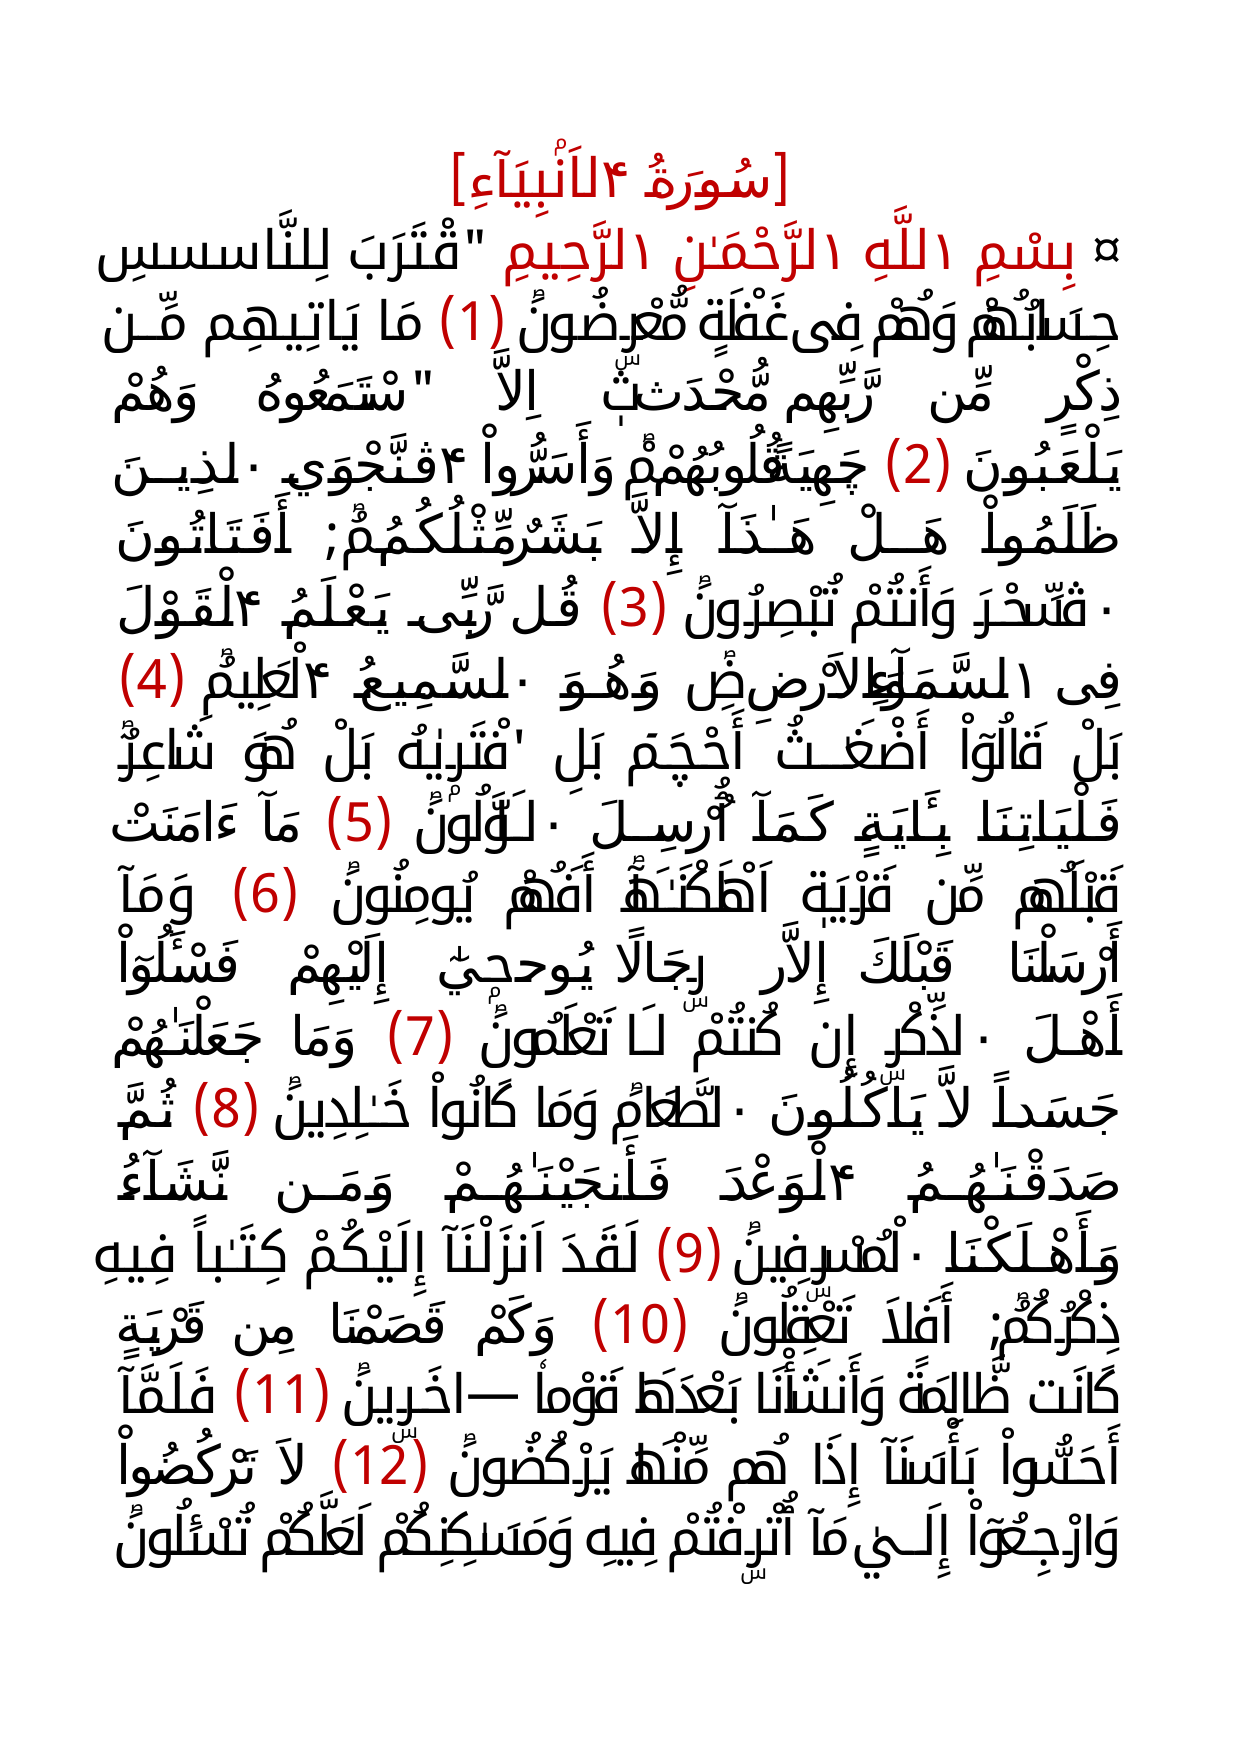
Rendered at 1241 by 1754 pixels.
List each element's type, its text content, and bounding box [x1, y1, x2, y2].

subtitle [سُورَةُ ۴لاَنۢبِيَآءِ] [118, 147, 1122, 219]
text ¤ بِسْمِ ۱للَّهِ ۱لرَّحْمَـٰنِ ۱لرَّحِيمِ "قْتَرَبَ لِلنَّاسسسِ حِسَابُهُمْ وَهُمْ فِى غَفْلَةٍ مُّعْرۣضُونَؐ (1) مَا يَاتِيهِم مِّــن ذِكْرٍ مِّن رَّبِّهِم مُّحْدَثٖ اِلاَّ "سْتَمَعُوهُ وَهُمْ يَلْعَبُونَ (2) چَهِيَةً قُلُوبُهُمْؐ وَأَسَرُّواْ ۴ڤنَّجْوَي ۰لذِيــنَ ظَلَمُواْ هَــلْ هَـٰذَآ إِلاَّ بَشَرٌ مِّثْلُكُمُؐ; أَفَتَاتُونَ ۰ڤسِّحْرَ وَأَنتُمْ تُبْصِرُونَؐ (3) قُل رَّبِّى يَعْلَمُ ۴لْقَوْلَ فِى ۱لسَّمَآءِ وَالاَرْضِؐ وَهُوَ ۰لسَّمِيعُ ۴لْعَلِيمُؐ (4) بَلْ قَالُوٓاْ أَضْغَـٰــثُ أَحْچَمٙ بَلِ 'فْتَرۭيٰهُ بَلْ هُوَ شَاعِرٌؐ فَلْيَاتِنَا بِـَٔايَةٍ كَمَآ ٱُرْسِــلَ ۰لاَوَّلُونَؐ (5) مَآ ءَامَنَتْ قَبْلَهُم مِّن قَرْيَةٖ اَهْلَكْنَـٰهَآؐ أَفَهُمْ يُومِنُونَؐ (6) وَمَآ أَرْسَلْنَا قَبْلَكَ إِلاَّ رۣجَالًا يُوحۭيٰٓ إِلَيْهِمْ فَسْـَٔلُوٓاْ أَهْلَ ۰لذِّكْرۣ إِن كُنتُمْ لاَ تَعْلَمُونَؐ (7) وَمَا جَعَلْنَـٰهُمْ جَسَداً لاَّ يَاكُلُونَ ۰لطَّعَامَؐ وَمَا كَانُواْ خَـٰلِدِينَؐ (8) ثُمَّ صَدَقْنَـٰهُمُ ۴لْوَعْدَ فَأَنجَيْنَـٰهُمْ وَمَــن نَّشَآءُ وَأَهْلَكْنَا ۰لْمُسْرۣفِينَؐ (9) لَقَدَ اَنزَلْنَآ إِلَيْكُمْ كِتَـٰباً فِيهِ ذِكْرُكُمُؐ; أَفَلاَ تَعْقِلُونَؐ (10) وَكَمْ قَصَمْنَا مِن قَرْيَةٍ كَانَت ظَّالِمَةً وَأَنشَأْنَا بَعْدَهَا قَوْماٗ —اخَرۣينَؐ (11) فَلَمَّآ أَحَسُّواْ بَأْسَنَآ إِذَا هُم مِّنْهَا يَرْكُضُونَؐ (12) لاَ تَرْكُضُواْ وَارْجِعُوٓاْ إِلَــيٰ مَآ ٱُتْرۣفْتُمْ فِيهِ وَمَسَـٰكِنِكُمْ لَعَلَّكُمْ تُسْـَٔلُونَؐ (13) قَالُواْ يَـٰوَيْلَنَآ إِنَّا كُنَّا ظَـٰلِمِينَؐ (14) ® فَمَا زَالَت تِّلْكَ دَعْوۭيٰهُمْ حَتَّيٰ جَعَلْنَـٰهُمْ حَصِيداٗ خَـٰمِدِينَؐ (15) وَمَا خَلَقْنَا ۰لسَّمَآءَ وَالاَرْضَ وَمَا بَيْنَهُمَا چَعِبِينَؐ (16) لَوَ اَرَدْنَآ أَن نَّتَّخِذَ لَهْواً لاَّتَّخَذْنَـٰهُ مِــن لَّدُنَّآؐ إِن كُنَّا فَـٰعِلِينَؐ (17) بَلْ نَقْذِفُ بِالْحَقِّ عَلَي ۰لْبَـٰطِلِ فَيَدْمَغُهُ„ فَإِذَا هُوَ زَاهِقٌؐ وَلَكُمُ ۴لْوَيْـلُ مِمَّا تَصِفُونَؐ (18) وَلَهُ„ مَـن فِى ۱لسَّمَـٰوَ؛تِ وَالاَرْضِؐ وَمَنْ عِندَهُ„ لاَ يَسْتَكْبِرُونَ عَنْ عِبَادَتِهِ” وَلاَ يَسْتَحْسِرُونَؐ (19) يُسَبِّحُونَ ۰ليْلَ وَالنَّهَارَ لاَ يَفْتُرُونَؐ (20) أَمِ 'تَّخَذُوٓاْ ءَالِهَةً مِّــنَ ۰لاَرْضضضِ هُمْ يُنشِرُونَؐ (21) لَوْ كَانَ فِيهِمَآ ءَالِهَة٘ اِلاَّ ۰للَّهُ لَفَسَدَتَاؐ فَسُبْحَـٰــنَ ۰للَّهِ رَبِّ ۱لْعَرْشِ عَمَّا يَصِفُونَؐ (22) لاَ يُسْـَٔــلُ عَمَّا يَفْعَلُؐ وَهُمْ يُسْـَٔلُونَؐ (23) أَمِ 'تَّخَذُواْ مِن دُونِهِ“ ءَالِهَةًؐ قُــلْ هَاتُواْ بُرْهَـٰنَكُمْؐ هَـٰذَا ذِكْرُ مَن مَّعِى وَذِكْرُ مَن قَبْلِىؐ بَــلَ اَكْثَرُهُمْ لاَ يَعْلَمُونَ ۰لْحَقَّ فَهُم مُّعْرۣضُونَؐ (24) وَمَآ أَرْسَلْنَا مِــن قَبْلِــكَ مِن رَّسُولٖ اِلاَّ يُوحۭيٰٓ إِلَيْهِ أَنَّهُ„ لآَ إِچَهَ إِلٓاَّ أَنَا فَاعْبُدُونِؐ (25) وَقَالُواْ èتَّخَذَ ۰لرَّحْمَـٰنُ وَلَداًؐ سُبْحَـٰنَهُؐ, بَلْ عِبَادٌ مُّكْرَمُونَؐ (26) لاَ يَسْبِقُونَهُ„ بِالْقَوْلِ وَهُم بِأَمْرۣهِ” يَعْمَلُونَؐ (27) يَعْلَمُ مَا بَيْنَ أَيْدِيهِمْ وَمَا خَلْفَهُمْؐ وَلاَ يَشْفَعُونَ إِلاَّ لِمَنِ 'رْتَضۭيٰ وَهُم مِّــنْ خَشْيَتِهِ” مُشْفِقُونَؐ (28) وَمَنْ يَّقُلْ مِنْهُمُ; إِنِّـيَ إِچَهٌ مِّن دُونِهِ” فَذَ؛لِــكَ نَجْزۣيهِ جَهَنَّمَؐ كَذَ؛لِــكَ نَجْزۣى ۱لظَّـٰلِمِينَؐ (29) © أَوَلَمْ يَرَ ۰لذِيــنَ كَفَرُوٓاْ أَنَّ ۰لسَّمَـٰوَ؛تِ وَالاَرْضضضَ كَانَتَا رَتْقاً فَفَتَقْنَـٰهُمَاؐ وَجَعَلْنَا مِــنَ ۰لْمَآءِ كُلَّ شَيْءٖ حَي؉ّؐ اَفَلاَ يُومِنُونَؐ (30) وَجَعَلْنَا فِى ۱لاَرْضِ رَوَ؛سِيَ أَن تَمِيدَ بِهِمْؐ وَجَعَلْنَا فِيهَا فِجَاجاً سُبُلًا لَّعَلَّهُمْ يَهْتَدُونَؐ (31) وَجَعَلْنَا ۰لسَّمَآءَ سَقْفاً مَّحْفُوظاًؐ وَهُمْ عَــنَ —ايَـٰتِهَا مُعْرۣضُونَؐ (32) وَهُوَ ۰ﻟ﮲ خَلَقَ ۰ليْلَ وَالنَّهَارَ وَالشَّمْسَ وَالْقَمَرَؐ كُلٌّ فِى فَلَكٍ يَسْبَحُونَؐ (33) وَمَا جَعَلْنَا لِبَشَرٍ مِّــن قَبْلِــكَ ۰لْخُلْدَؐ أَفَإِيْن مِّــتَّ فَهُمُ ۴لْخَـٰلِدُونَؐ (34) كُلُّ نَفْــسٍ ذَآئِقَةُ ۴لْمَوْتِؐ وَنَبْلُوكُم بِالشَّرّۣ وَالْخَيْرۣ فِتْنَةًؐ وَإِلَيْنَا تُرْجَعُونَؐ (35) وَإِذَا رۭءۭاكَ ۰لذِيــنَ كَفَرُوٓاْ إِنْ يَّتَّخِذُونَــكَ إِلاَّ هُزُؤاٗؐ اَهَـٰذَا ۰ﻟ﮲ يَذْكُرُ ءَالِهَتَكُمْ وَهُم بِذِكْرۣ ۱لرَّحْمَـٰــنۣ هُمْ كَـٰفِرُونَؐ (36) خُلِقَ ۰لِانسَـٰنُ مِنْ عَجَــلٍؐ سَٱُوْرۣيكُمُ; ءَايَـٰتِى فَلاَ تَسْتَعْجِلُونِؐ (37) وَيَقُولُونَ مَتۭــيٰ هَـٰذَا ۰لْوَعْدُ إِن كُنتُمْ صَـٰدِقِينَؐ (38) لَوْ يَعْلَمُ ۴لذِيــنَ كَفَرُواْ حِيــنَ لاَ يَكُفُّونَ عَنْ وُّجُوهِهِمُ ۴لنَّارَ وَلاَ عَــن ظُهُورۣهِمْ وَلاَ هُمْ يُنصَرُونَؐ (39) بَـلْ تَاتِيهِم بَغْتَةً فَتَبْهَتُهُمْ فَلاَ يَسْتَطِيعُونَ رَدَّهَا وَلاَ هُمْ يُنظَرُونَؐ (40) وَلَقَدُ ۶سْتُهْزۣىَٔ بِرُسُلٍ مِّن قَبْلِكَ فَحَاقَ بِالذِيــنَ سَخِرُواْ مِنْهُم مَّا كَانُواْ بِهِ” يَسْتَهْزۣءُونَؐ (41) ® قُلْ مَنْ يَّكْلَؤُكُم بِاليْلِ وَالنَّهۭارۣ مِنَ ۰لرَّحْمَـٰنِؐ بَـلْ هُمْ عَن ذِكْرۣ رَبِّهِم مُّعْرۣضُونَؐ (42) أَمْ لَهُمُ; ءَالِهَةٌ تَمْنَعُهُم مِّن دُونِنَاؐ لاَ يَسْتَطِيعُونَ نَصْرَ أَنفُسِهِمْ وَلاَ هُم مِّنَّا يُصْحَبُونَؐ (43) بَلْ مَتَّعْنَا هَـٰٓؤُلآَءِ وَءَابَآءَهُمْ حَتَّيٰ طَالَ عَلَيْهِمُ ۴لْعُمُرُؐ أَفَلاَ يَرَوْنَ أَنَّا نَاتِى ۱لاَرْضضضَ نَنقُصُهَا مِنَ اَطْرَافِهَآؐ أَفَهُمُ ۴لْغَـٰلِبُونَؐ (44) قُـلِ اِنَّمَآ ٱُنذِرُكُم بِالْوَحْيِؐ وَلاَ يَسْمَعُ ۴لصُّمُّ ۴لدُّعَآءَ اۭذَا مَا يُنذَرُونَؐ (45) وَلَئِن مَّسَّتْهُمْ نَفْحَةٌ مِّــنْ عَذَابِ رَبِّــكَ لَيَقُولُنَّ يَـٰوَيْلَنَآ إِنَّا كُنَّا ظَـٰلِمِينَؐ (46) وَنَضَعُ ۴لْمَوَ؛زۣينَ ۰لْقِسْطَ لِيَوْمِ ۱لْقِيَـٰمَةِ فَلاَ تُظْلَمُ نَفْسٌ شَيْـٔاًؐ وَإِن كَانَ مِثْقَالُ حَبَّةٍ مِّنْ خَرْدَلٖ اَتَيْنَا بِهَا وَكَفۭيٰ بِنَا حَـٰسِبِينَؐ (47) وَلَقَدَ —اتَيْنَا مُوسۭيٰ وَهَـٰرُونَ ۰لْفُرْقَانَ وَضِيَآءً وَذِكْراً لِّلْمُتَّقِينَ (48) ۰لذِينَ يَخْشَوْنَ رَبَّهُم بِالْغَيْبِ وَهُم مِّــنَ ۰لسَّاعَةِ مُشْفِقُونَؐ (49) وَهَـٰذَا ذِكْرٌ مُّبَـٰرَككك٘ اَنزَلْنَـٰهُؐ أَفَأَنتُمْ لَهُ„ مُنكِرُونَؐ (50) ¥ وَلَقَدَ —اتَيْنَآ إِبْرَ؛هِيمَ رُشْدَهُ„ مِن قَبْلُ وَكُنَّا بِهِ” عَـٰلِمِينَؐ (51) إِذْ قَالَ لَأِبِيهِ وَقَوْمِهِ” مَا هَـٰذِهِ ۱لتَّمَاثِيلُ ۴لتِىٓ أَنتُمْ لَهَا عَـٰكِفُونَؐ (52) قَالُواْ وَجَدْنَآ ءَابَآءَنَا لَهَا عَـٰبِدِينَؐ (53) قَالَ لَقَدْ كُنتُمُ; أَنتُمْ وَءَابَآؤُكُمْ فِى ضَچَـلٍ مُّبِينٍؐ (54) قَالُوٓاْ أَجِيؔتَنَا بِالْحَقِّ أَمَ اَنتَ مِــنَ ۰لچَّـعِبِينَؐ (55) قَالَ بَل رَّبُّكُمْ رَبُّ ۴لسَّمَـٰوَ؛تِ وَالاَرْضِ ۱ﻟ﮲ فَطَرَهُنَّؐ وَأَنَا عَلَــيٰ ذَ؛لِكُم مِّنَ ۰لشَّـٰهِدِينَؐ (56) وَتَاللَّهِ لَأَكِيدَنَّ أَصْنَـٰمَكُم بَعْدَ أَن تُوَلُّواْ مُدْبِـرۣينَؐ (57) فَجَعَلَهُمْ جُذَ؛ذاٗ اِلاَّ كَبِيراً لَّهُمْ لَعَلَّهُمُ; إِلَيْهِ يَرْجِعُونَؐ (58) قَالُواْ مَـن فَعَلَ هَـٰذَا بِـَٔالِهَتِنَآ إِنَّهُ„ لَمِــنَ ۰لظَّـٰلِمِينَؐ (59) قَالُواْ سَمِعْنَا فَتيً يَذْكُرُهُمْ يُقَالُ لَهُ; إِبْرَ؛هِيمُؐ (60) قَالُواْ فَاتُواْ بِهِ” عَلَــيٰٓ أَعْيُـنِ ۱لنَّاسسسِ لَعَلَّهُمْ يَشْهَدُونَؐ (61) قَالُوٓاْ ءَآنــتَ فَعَلْــتَ هَـٰذَا بِـَٔالِهَتِنَا يَـٰٓإِبْرَ؛هِيمُؐ (62) قَالَ بَلْ فَعَلَهُ„ كَبِيرُهُمْ هَـٰذَا فَسْـَٔلُوهُمُ; إِن كَانُواْ يَنطِقُونَؐ (63) فَرَجَعُوٓاْ إِلَــيٰٓ أَنفُسِهِمْ فَقَالُوٓاْ إِنَّكُمُ; أَنتُمُ ۴لظَّـٰلِمُونَؐ (64) ثُمَّ نُكِسُواْ عَلَيٰ رُءُوسِهِمْؐ لَقَدْ عَلِمْتَ مَا هَـٰٓؤُلآَءِ يَنطِقُونَؐ (65) قَالَ أَفَتَعْبُدُونَ مِن دُونِ ۱للَّهِ مَا لاَ يَنفَعُكُمْ شَيْـٔاً وَلاَ يَضُرُّكُمُؐ; ٱُفٍّ لَّكُمْ وَلِمَا تَعْبُدُونَ مِن دُونِ ۱للَّهِؐ أَفَلاَ تَعْقِلُونَؐ (66) قَالُواْ حَرّۣقُوهُ وَانصُرُوٓاْ ءَالِهَتَكُمُ; إِن كُنتُمْ فَـٰعِلِينَؐ (67) قُلْنَا يَـٰنَارُ كُونِى بَرْداً وَسَچَماٗ عَلَيٰٓ إِبْرَ؛هِيمَؐ (68) وَأَرَادُواْ بِهِ” كَيْداً فَجَعَلْنَـٰهُمُ ۴لاَخْسَرۣينَؐ (69) وَنَجَّيْنَـٰهُ وَلُوطاٗ اِلَــي ۰لاَرْضِ ۱لتِى بَـٰرَكْنَا فِيهَا لِلْعَـٰلَمِينَؐ (70) وَوَهَبْنَا لَهُ; إِسْحَـٰقَؐ وَيَعْقُوبَ نَافِلَةًؐ وَكُلًاّ جَعَلْنَا صَـٰڤِحِينَؐ (71) ® وَجَعَلْنَـٰهُمُ; أَئمَّةً يَهْدُونَ بِأَمْرۣنَاؐ وَأَوْحَيْنَآ إِلَيْهِمْ فِعْــلَ ۰لْخَيْرَ؛تِ وَإِقَامَ ۰لصَّلَوٰةِ وَإِيتَآءَ ۰لزَّكَوٰةِؐ وَكَانُواْ لَنَا عَـٰبِدِينَؐ (72) وَلُوطاٗ —اتَيْنَـٰهُ حُكْماً وَعِلْماًؐ وَنَجَّيْنَـٰهُ مِــنَ ۰لْقَرْيَةِ ۱لتِى كَانَت تَّعْمَــلُ ۴لْخَبَـٰٓئِثَؐ إِنَّهُمْ كَانُواْ قَوْمَ سَوْءٍ فَـٰسِقِينَؐ (73) وَأَدْخَلْنَـٰهُ فِى رَحْمَتِنَآؐ إِنَّهُ„ مِــنَ ۰ڤصَّـٰڤِحِينَؐ (74) وَنُوحاٗ اِذْ نَادۭيٰ مِن قَبْلُ فَاسْتَجَبْنَا لَهُ„ فَنَجَّيْنَـٰهُ وَأَهْلَهُ„ مِــنَ ۰لْكَرْبِ ۱لْعَظِيمِؐ (75) وَنَصَرْنَـٰهُ مِنَ ۰لْقَوْمِ ۱لذِيــنَ كَذَّبُواْ بِـَٔايَـٰتِنَآؐ إِنَّهُمْ كَانُواْ قَوْمَ سَوْءٍ فَأَغْرَقْنَـٰهُمُ; أَجْمَعِينَؐ (76) وَدَاوُﹼدَ وَ سُلَيْمَـٰنَ إِذْ يَحْكُمَـٰنِ فِى ۱لْحَرْثِ إِذْ نَفَشَتْ فِيهِ غَنَمُ ۴لْقَوْمِؐ وَكُنَّا لِحُكْمِهِمْ شَـٰهِدِينَؐ (77) فَفَهَّمْنَـٰهَا سُلَيْمَـٰنَؐ وَكُلٗاّ —اتَيْنَا حُكْماً وَعِلْماًؐ وَسَخَّرْنَا مَعَ دَاوُﹼدَ ۰لْجِبَالَ يُسَبِّحْنَ وَالطَّيْرَؐ وَكُنَّا فَـٰعِلِينَؐ (78) وَعَلَّمْنَـٰهُ صَنْعَةَ لَبُوسسسٍ لَّكُمْ ڤِيُحْصِنَكُم مِّنۢ بَأْسِكُمْؐ فَهَــلَ اَنتُمْ شَـٰكِرُونَؐ (79) وَلِسُلَيْمَـٰنَ ۰لرّۣيحَ عَاصِفَةً تَجْرۣى بِأَمْرۣهِ“ إِلَــي ۰لاَرْضِ ۱لتِى بَـٰرَكْنَا فِيهَاؐ وَكُنَّا بِكُلِّ شَيْءٖ عَـٰلِمِينَؐ (80) وَمِــنَ ۰لشَّيَـٰطِيــنۣ مَنْ يَّغُوصُونَ لَهُ„ وَيَعْمَلُونَ عَمَلًا دُونَ ذَ؛لِــكَؐ وَكُنَّا لَهُمْ حَـٰفِظِينَؐ (81) وَأَيُّوبَ إِذْ نَادۭيٰ رَبَّهُ; أَنِّى مَسَّنِــيَ ۰لضُّرُّ وَأَنــتَ أَرْحَمُ ۴لرَّ؛حِمِينَؐ (82) فَاسْتَجَبْنَا لَهُ„ فَكَشَفْنَا مَا بِهِ” مِــن ضُر؊ّؐ وَءَاتَيْنَـٰهُ أَهْلَهُ„ وَمِثْلَهُم مَّعَهُمْ رَحْمَةً مِّــنْ عِندِنَا وَذِكْرۭيٰ لِلْعَـٰبِدِينَؐ (83) وَإِسْمَـٰعِيلَ وَإِدْرۣيسَ وَذَا ۰لْكِفْلِؐ كُـلٌّ مِّنَ ۰لصَّـٰبِـرۣينَؐ (84) وَأَدْخَلْنَـٰهُمْ فِى رَحْمَتِنَآؐ إِنَّهُم مِّــنَ ۰ڤصَّـٰڤِحِينَؐ (85) © وَذَا ۰لنُّونِ إِذ ذَّهَبَ مُغَـٰضِباً فَظَنَّ أَن لَّــن نَّقْدِرَ عَلَيْهِ فَنَادۭيٰ فِى ۱لظُّلُمَـٰــتِ أَن لٓاَّ إِچَهَ إِلٓاَّ أَنــتَ سُبْحَـٰنَكَ إِنِّى كُنــتُ مِــنَ ۰لظَّـٰلِمِينَؐ (86) فَاسْتَجَبْنَا لَهُ„ وَنَجَّيْنَـٰهُ مِــنَ ۰لْغَم؋ّؐ وَكَذَ؛لِــكَ نُنجِى ۱لْمُومِنِينَؐ (87) وَزَكَرۣيَّآءَ اۭذْ نَادۭيٰ رَبَّهُ„ رَبِّ لاَ تَذَرْنِى فَرْداً وَأَنــتَ خَيْرُ ۴لْوَ؛رۣثِينَؐ (88) فَاسْتَجَبْنَا لَهُ„ وَوَهَبْنَا لَهُ„ يَحْيۭيٰ وَأَصْڤَحْنَا لَهُ„ زَوْجَهُؐ; إِنَّهُمْ كَانُواْ يُسَـٰرۣعُونَ فِى ۱لْخَيْرَ؛تتتِ وَيَدْعُونَنَا رَغَباً وَرَهَباً وَكَانُواْ لَنَا خَـٰشِعِينَؐ (89) وَالتِىٓ أَحْصَنَــتْ فَرْجَهَا فَنَفَخْنَا فِيهَا مِن رُّوحِنَا وَجَعَلْنَـٰهَا وَابْنَهَآ ءَايَةً لِّلْعَـٰلَمِينَؐ (90) إِنننَّ هَـٰذِهِ“ ٱُمَّتُكُمُ; ٱُمَّةً وَ؛حِدَةًؐ وَأَنَا رَبُّكُمْ فَاعْبُدُونِؐ (91) وَتَقَطَّعُوٓاْ أَمْرَهُم بَيْنَهُمْؐ كُلّﹲ اِلَيْنَا رَ؛جِعُونَؐ (92) فَمَنْ يَّعْمَلْ مِنَ ۰ڤصَّـٰڤِحَـٰــتِ وَهُوَ مُومِنٌ فَلاَ كُفْرَانَ لِسَعْيِهِؐ” وَإِنَّا لَهُ„ كَـٰتِبُونَؐ (93) وَحَرَ؛م٘ عَلَيٰ قَرْيَةٖ اَهْلَكْنَـٰهَآ أَنَّهُمْ لاَ يَرْجِعُونَؐ (94) حَتَّيٰٓ إِذَا فُتِحَــتْ يَاجُوجُ وَمَاجُوجُ وَهُم مِّــن كُــلّۣ حَدَبٍ يَنسِلُونَ (95) وَاقْتَرَبَ ۰لْوَعْدُ ۴لْحَقُّ فَإِذَا هِيَ شَـٰخِصَة٘ اَبْصَـٰرُ ۴لذِيــنَ كَفَرُواْ يَـٰوَيْلَنَا قَدْ كُنَّا فِى غَفْلَةٍ مِّــنْ هَـٰذَا بَــلْ كُنَّا ظَـٰلِمِينَؐ (96) إِنَّكُمْ وَمَا تَعْبُدُونَ مِن دُونِ ۱للَّهِ حَصَــبُ جَهَنَّمَ أَنتُمْ لَهَا وَ؛رۣدُونَؐ (97) لَوْ كَانَ هَـٰٓؤُلآَءِ -الِهَةً مَّا وَرَدُوهَاؐ وَكُلٌّ فِيهَا خَـٰلِدُونَؐ (98) لَهُمْ فِيهَا زَفِيرٌ وَهُمْ فِيهَا لاَ يَسْمَعُونَؐ (99) ® إِنَّ ۰لذِينَ سَبَقَتْ لَهُم مِّنَّا ۰لْحُسْنۭيٰٓ ٱُوْلَئِــكَ عَنْهَا مُبْعَدُونَؐ (100) لاَ يَسْمَعُونَ حَسِيسَهَا وَهُمْ فِى مَا "شْتَهَتَ اَنفُسُهُمْ خَـٰلِدُونَؐ (101) لاَ يَحْزُنُهُمُ ۴لْفَزَعُ ۴لاَكْبَرُؐ وَتَتَلَقّۭيٰهُمُ ۴لْمَلَئِكَةُ هَـٰذَا يَوْمُكُمُ ۴ﻟ﮲ كُنتُمْ تُوعَدُونَؐ (102) يَوْمَ نَطْوۣى ۱لسَّمَآءَ كَطَــيّۣ ۱ڤسِّجِلِّ لِلْكِتَـٰـــبِؐ كَمَا بَدَأْنَآ أَوَّلَ خَلْقٍ نُّعِيدُهُؐ, وَعْداٗ عَلَيْنَآؐ إِنَّا كُنَّا فَـٰعِلِينَؐ (103) وَلَقَدْ كَتَبْنَا فِى ۱لزَّبُورۣ مِنۢ بَعْدِ ۱لذِّكْرۣ أَنَّ ۰لاَرْضَ يَرۣثُهَا عِبَادِيَ ۰ڤصَّـٰڤِحُونَؐ (104) إِنَّ فِى هَـٰذَا لَبَچَغاً لِّقَوْمٖ عَـٰبِدِينَؐ (105) وَمَآ أَرْسَلْنَـٰكَ إِلاَّ رَحْمَةً لِّلْعَـٰلَمِينَؐ (106) قُلِ اِنَّمَا يُوحۭيٰٓ إِلَيَّ أَنَّمَآ إِچَهُكُمُ; إِچَهٌ وَ؛حِدٌؐ فَهَــلَ اَنتُم مُّسْلِمُونَؐ (107) فَإِن تَوَلَّوْاْ فَقُــلَ —اذَنتُكُمْ عَلَيٰ سَوَآءٍؐ وَإِنَ اَدْرۣىٓ أَقَرۣيب٘ اَم بَعِيدٌ مَّا تُوعَدُونَؐ (108) إِنَّهُ„ يَعْلَمُ ۴لْجَهْرَ مِــنَ ۰لْقَوْلِ وَيَعْلَمُ مَا تَكْتُمُونَؐ (109) وَإِنَ اَدْرۣى لَعَلَّهُ„ فِتْنَةٌ لَّكُمْ وَمَتَـٰع٘ اِلَيٰ حِينٍؐ (110) قُل رَّبِّ ۹حْكُم بِالْحَقﱢّؐ وَرَبُّنَا ۰لرَّحْمَـٰــنُ ۴لْمُسْتَعَانُ عَلَــيٰ مَا تَصِفُونَ (111) [118, 219, 1122, 1577]
